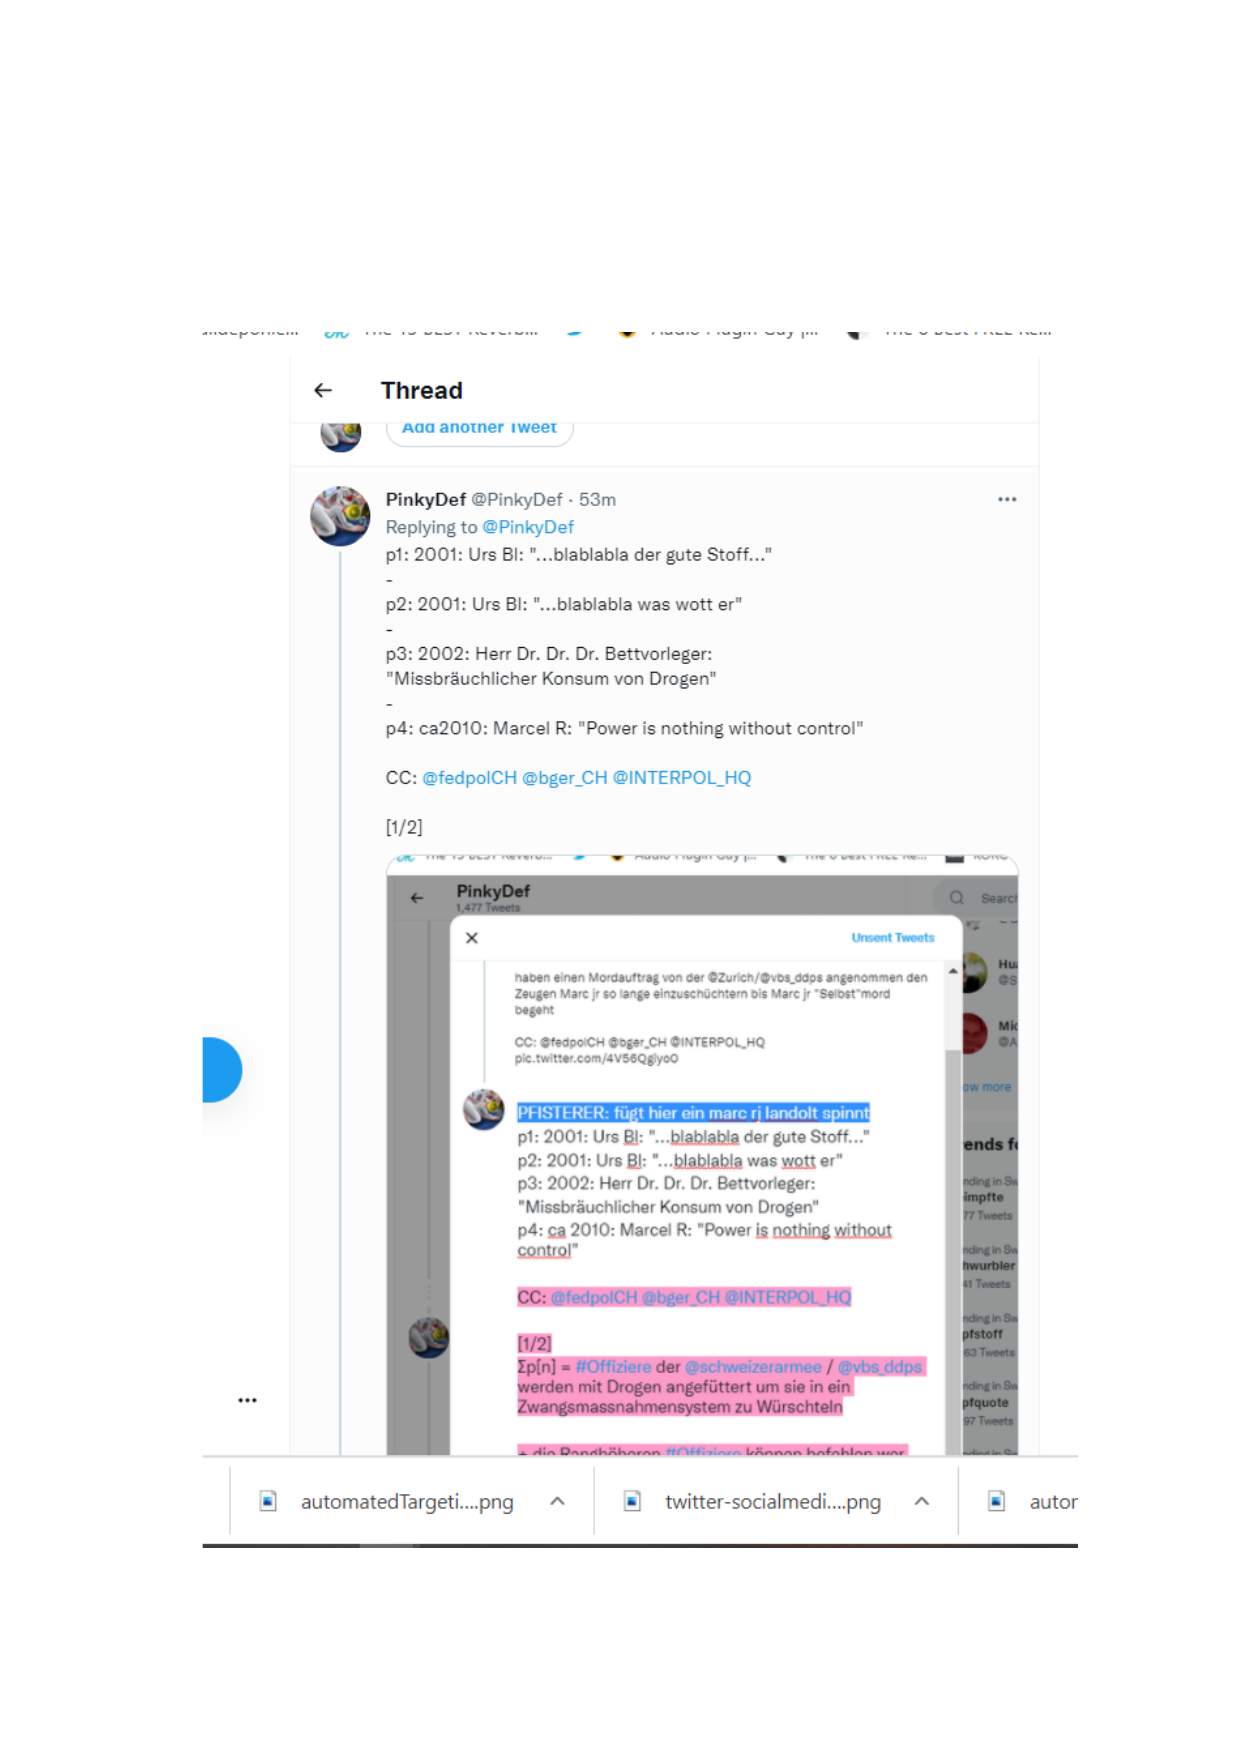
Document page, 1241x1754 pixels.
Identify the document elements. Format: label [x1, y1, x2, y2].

picture [202, 332, 1078, 1548]
